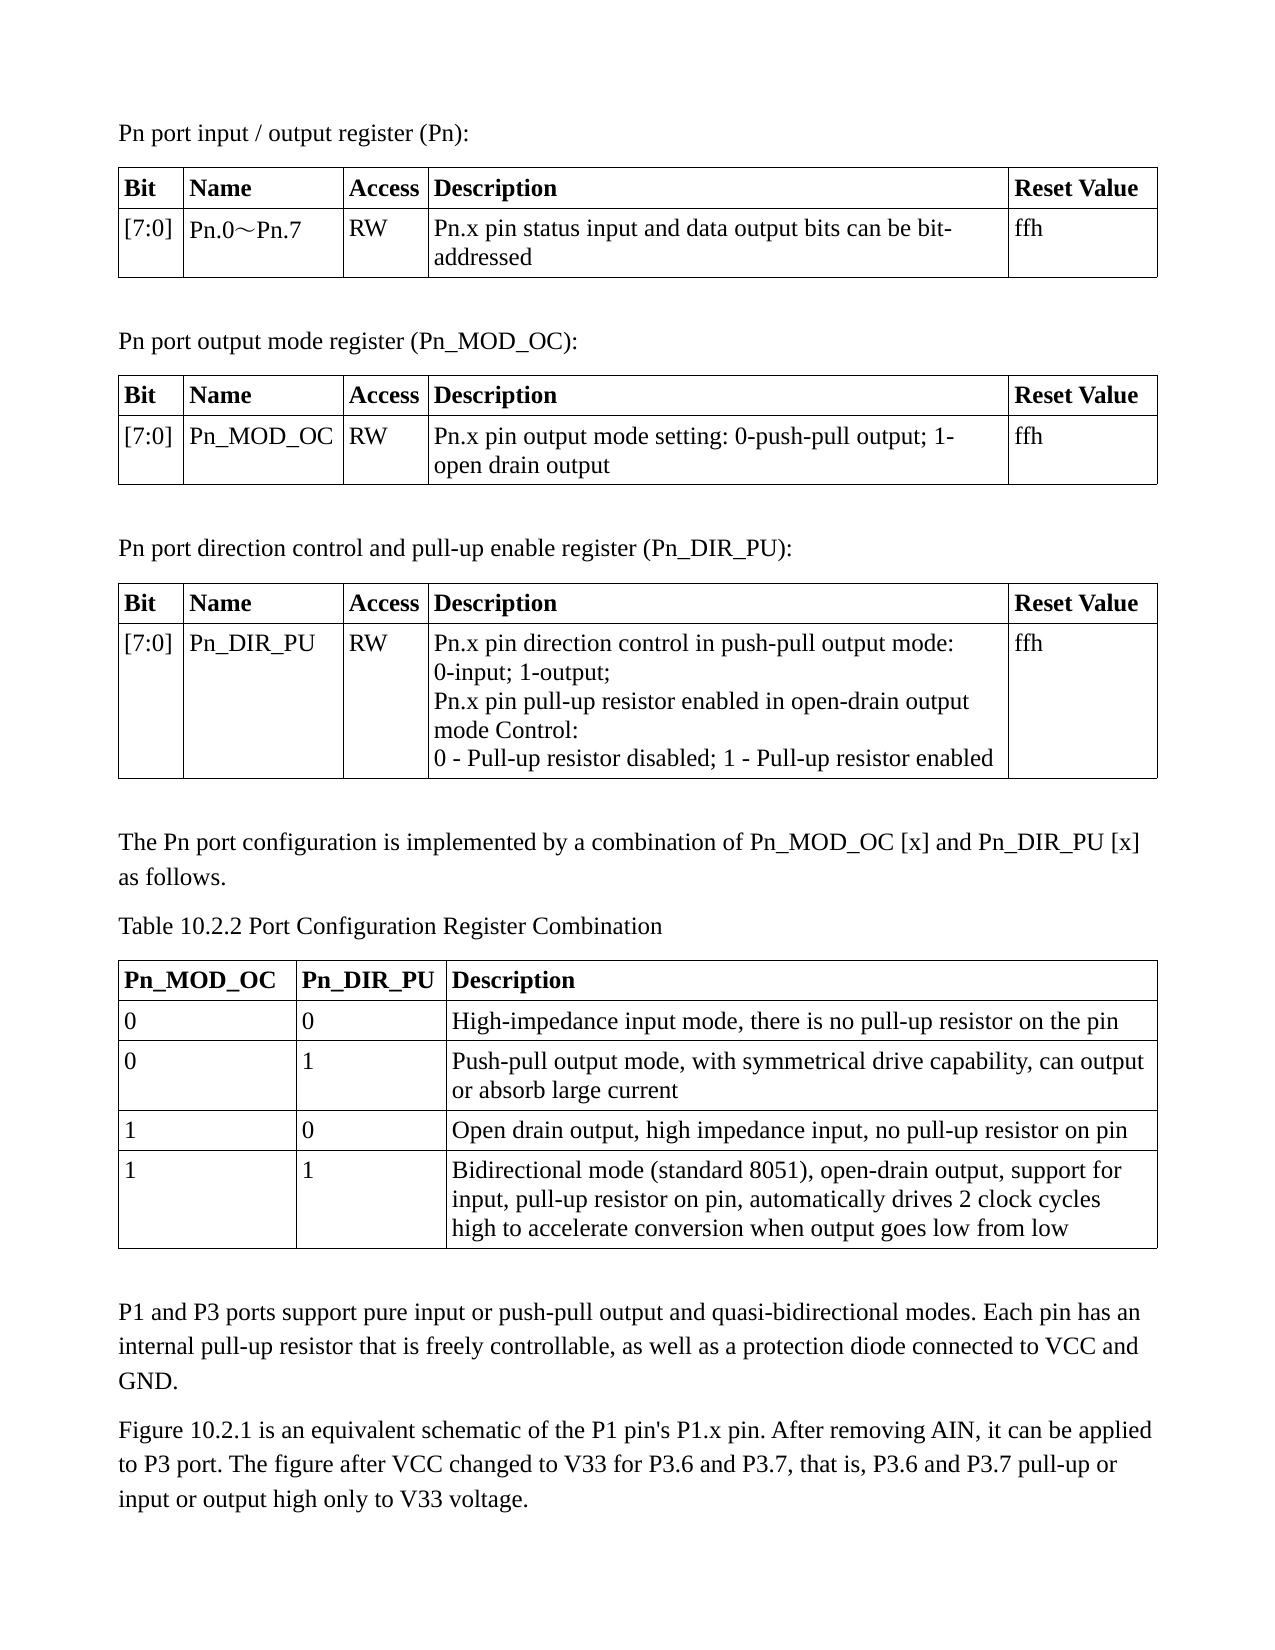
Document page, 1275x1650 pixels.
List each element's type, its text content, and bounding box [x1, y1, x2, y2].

table_header Pn_DIR_PU [297, 961, 446, 1000]
table_cell 0 [297, 1001, 446, 1040]
table_cell 1 [119, 1111, 296, 1150]
table_header Name [184, 168, 343, 207]
table_cell ffh [1009, 209, 1157, 277]
table_cell RW [344, 416, 428, 484]
table_header Reset Value [1009, 376, 1157, 415]
table_cell Push-pull output mode, with symmetrical drive capability, can output or absorb large current [447, 1041, 1157, 1109]
table_header Description [429, 584, 1008, 623]
table_cell Pn.0～Pn.7 [184, 209, 343, 277]
table_cell Pn.x pin output mode setting: 0-push-pull output; 1-open drain output [429, 416, 1008, 484]
table_header Pn_MOD_OC [119, 961, 296, 1000]
table_cell Bidirectional mode (standard 8051), open-drain output, support for input, pull-up resistor on pin, automatically drives 2 clock cycles high to accelerate conversion when output goes low from low [447, 1151, 1157, 1248]
table_header Bit [119, 376, 183, 415]
table_cell 0 [119, 1041, 296, 1109]
table_cell RW [344, 209, 428, 277]
table_cell 0 [297, 1111, 446, 1150]
table_cell Pn.x pin status input and data output bits can be bit-addressed [429, 209, 1008, 277]
text The Pn port configuration is implemented by a combination of Pn_MOD_OC [x] and Pn_DIR_PU [x] as follows. [118, 827, 1157, 890]
table_cell RW [344, 624, 428, 778]
table_cell 1 [119, 1151, 296, 1248]
table_header Name [184, 376, 343, 415]
text Table 10.2.2 Port Configuration Register Combination [118, 911, 1157, 939]
table_cell Open drain output, high impedance input, no pull-up resistor on pin [447, 1111, 1157, 1150]
table_cell [7:0] [119, 624, 183, 778]
table_header Description [447, 961, 1157, 1000]
table_cell ffh [1009, 624, 1157, 778]
table_cell [7:0] [119, 416, 183, 484]
text Pn port output mode register (Pn_MOD_OC): [118, 326, 1157, 354]
table_header Access [344, 376, 428, 415]
table_cell Pn_MOD_OC [184, 416, 343, 484]
table_cell [7:0] [119, 209, 183, 277]
table_header Description [429, 376, 1008, 415]
table_header Access [344, 168, 428, 207]
table_cell 1 [297, 1151, 446, 1248]
table_cell High-impedance input mode, there is no pull-up resistor on the pin [447, 1001, 1157, 1040]
table_cell 0 [119, 1001, 296, 1040]
text P1 and P3 ports support pure input or push-pull output and quasi-bidirectional modes. Each pin has an internal pull-up resistor that is freely controllable, as well as a protection diode connected to VCC and GND. [118, 1297, 1157, 1394]
table_header Name [184, 584, 343, 623]
table_header Access [344, 584, 428, 623]
table_cell ffh [1009, 416, 1157, 484]
table_cell Pn_DIR_PU [184, 624, 343, 778]
table_cell 1 [297, 1041, 446, 1109]
table_header Reset Value [1009, 168, 1157, 207]
text Figure 10.2.1 is an equivalent schematic of the P1 pin's P1.x pin. After removing AIN, it can be applied to P3 port. The figure after VCC changed to V33 for P3.6 and P3.7, that is, P3.6 and P3.7 pull-up or input or output high only to V33 voltage. [118, 1415, 1157, 1512]
table_cell Pn.x pin direction control in push-pull output mode: 0-input; 1-output; Pn.x pin pull-up resistor enabled in open-drain output mode Control: 0 - Pull-up resistor disabled; 1 - Pull-up resistor enabled [429, 624, 1008, 778]
table_header Reset Value [1009, 584, 1157, 623]
text Pn port direction control and pull-up enable register (Pn_DIR_PU): [118, 533, 1157, 562]
table_header Description [429, 168, 1008, 207]
text Pn port input / output register (Pn): [118, 118, 1157, 147]
table_header Bit [119, 584, 183, 623]
table_header Bit [119, 168, 183, 207]
